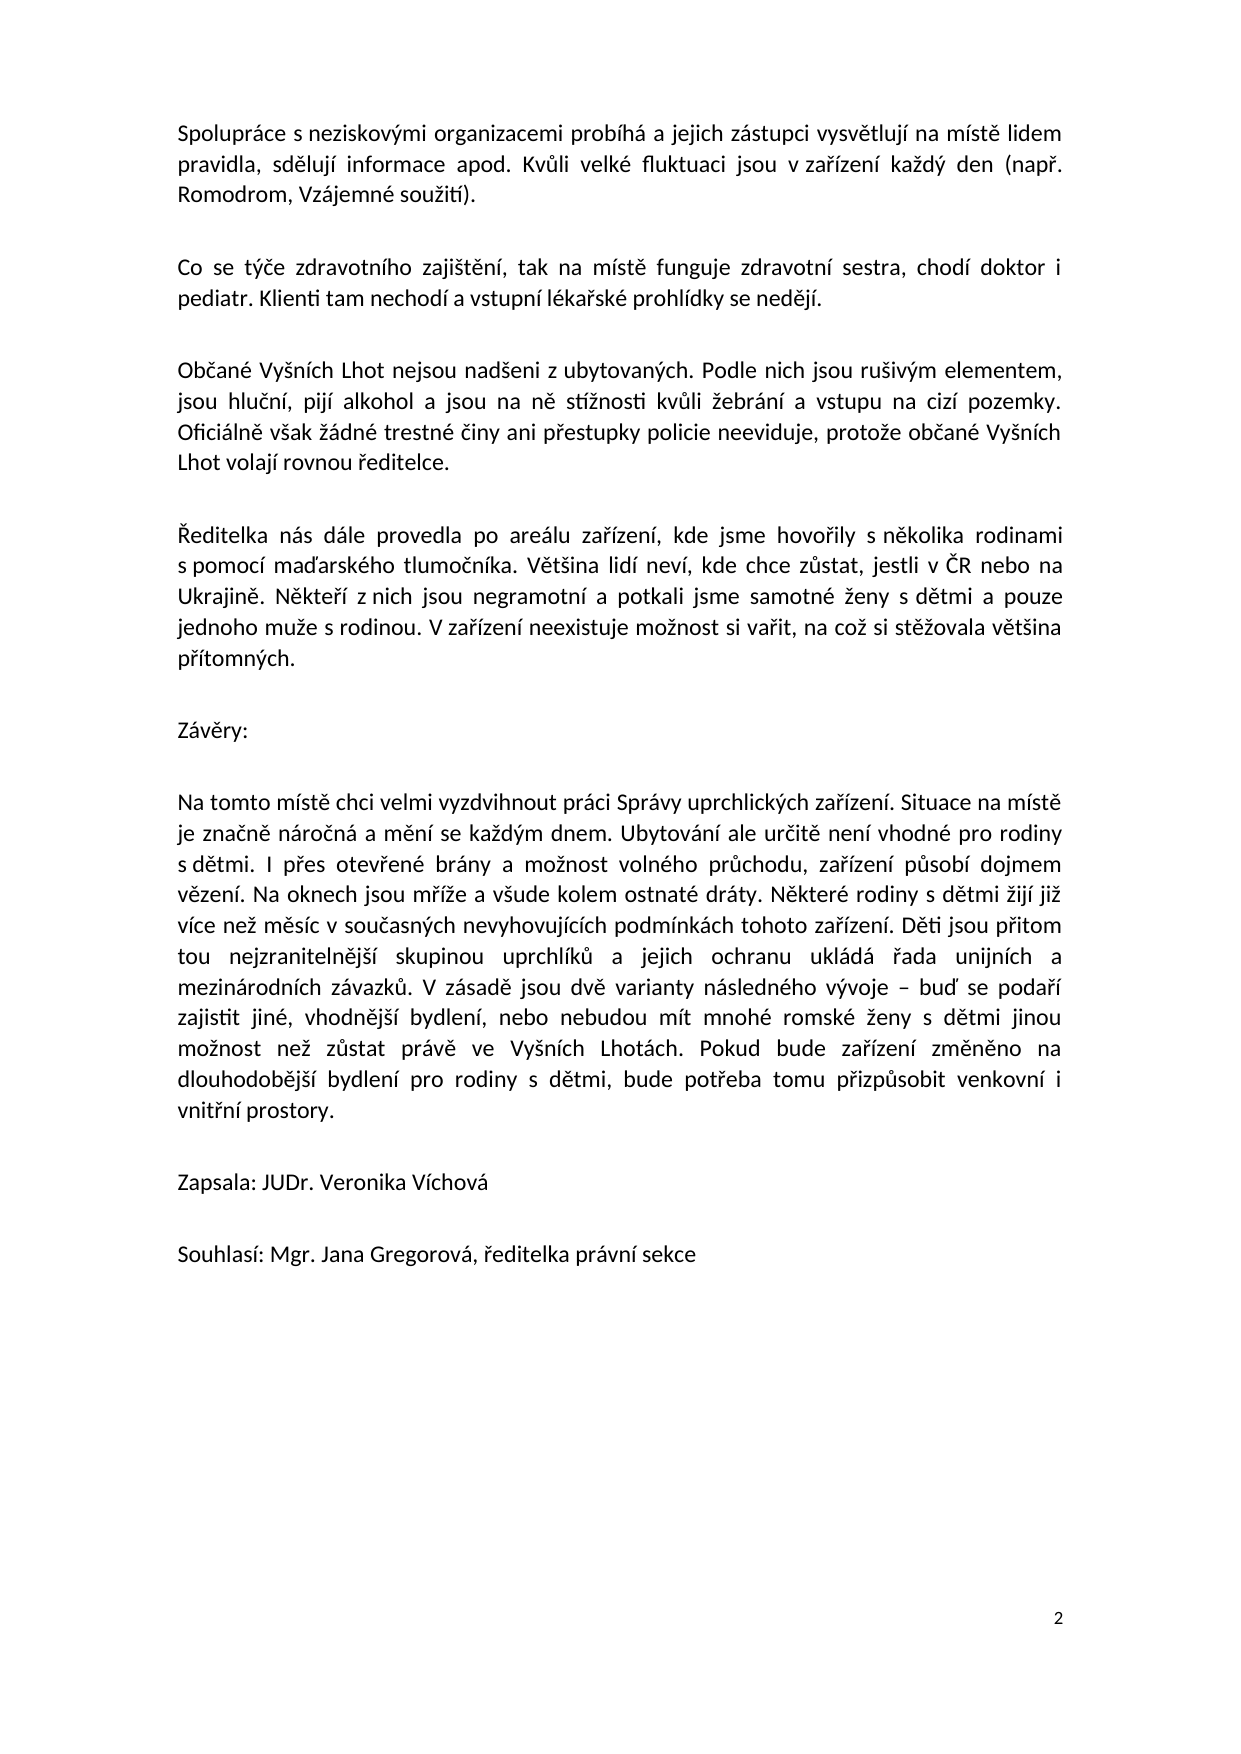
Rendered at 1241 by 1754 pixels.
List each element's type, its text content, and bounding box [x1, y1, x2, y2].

text Co se týče zdravotního zajištění, tak na místě funguje zdravotní sestra, chodí doktor i pediatr. Klienti tam nechodí a vstupní lékařské prohlídky se nedějí. [177, 252, 1063, 312]
text Spolupráce s neziskovými organizacemi probíhá a jejich zástupci vysvětlují na místě lidem pravidla, sdělují informace apod. Kvůli velké fluktuaci jsou v zařízení každý den (např. Romodrom, Vzájemné soužití). [177, 118, 1063, 209]
text Občané Vyšních Lhot nejsou nadšeni z ubytovaných. Podle nich jsou rušivým elementem, jsou hluční, pijí alkohol a jsou na ně stížnosti kvůli žebrání a vstupu na cizí pozemky. Oficiálně však žádné trestné činy ani přestupky policie neeviduje, protože občané Vyšních Lhot volají rovnou ředitelce. [177, 355, 1063, 477]
text Ředitelka nás dále provedla po areálu zařízení, kde jsme hovořily s několika rodinami s pomocí maďarského tlumočníka. Většina lidí neví, kde chce zůstat, jestli v ČR nebo na Ukrajině. Někteří z nich jsou negramotní a potkali jsme samotné ženy s dětmi a pouze jednoho muže s rodinou. V zařízení neexistuje možnost si vařit, na což si stěžovala většina přítomných. [177, 520, 1063, 672]
text Na tomto místě chci velmi vyzdvihnout práci Správy uprchlických zařízení. Situace na místě je značně náročná a mění se každým dnem. Ubytování ale určitě není vhodné pro rodiny s dětmi. I přes otevřené brány a možnost volného průchodu, zařízení působí dojmem vězení. Na oknech jsou mříže a všude kolem ostnaté dráty. Některé rodiny s dětmi žijí již více než měsíc v současných nevyhovujících podmínkách tohoto zařízení. Děti jsou přitom tou nejzranitelnější skupinou uprchlíků a jejich ochranu ukládá řada unijních a mezinárodních závazků. V zásadě jsou dvě varianty následného vývoje – buď se podaří zajistit jiné, vhodnější bydlení, nebo nebudou mít mnohé romské ženy s dětmi jinou možnost než zůstat právě ve Vyšních Lhotách. Pokud bude zařízení změněno na dlouhodobější bydlení pro rodiny s dětmi, bude potřeba tomu přizpůsobit venkovní i vnitřní prostory. [177, 787, 1063, 1124]
text Závěry: [177, 715, 1063, 744]
text Zapsala: JUDr. Veronika Víchová [177, 1167, 1063, 1196]
text Souhlasí: Mgr. Jana Gregorová, ředitelka právní sekce [177, 1239, 1063, 1269]
